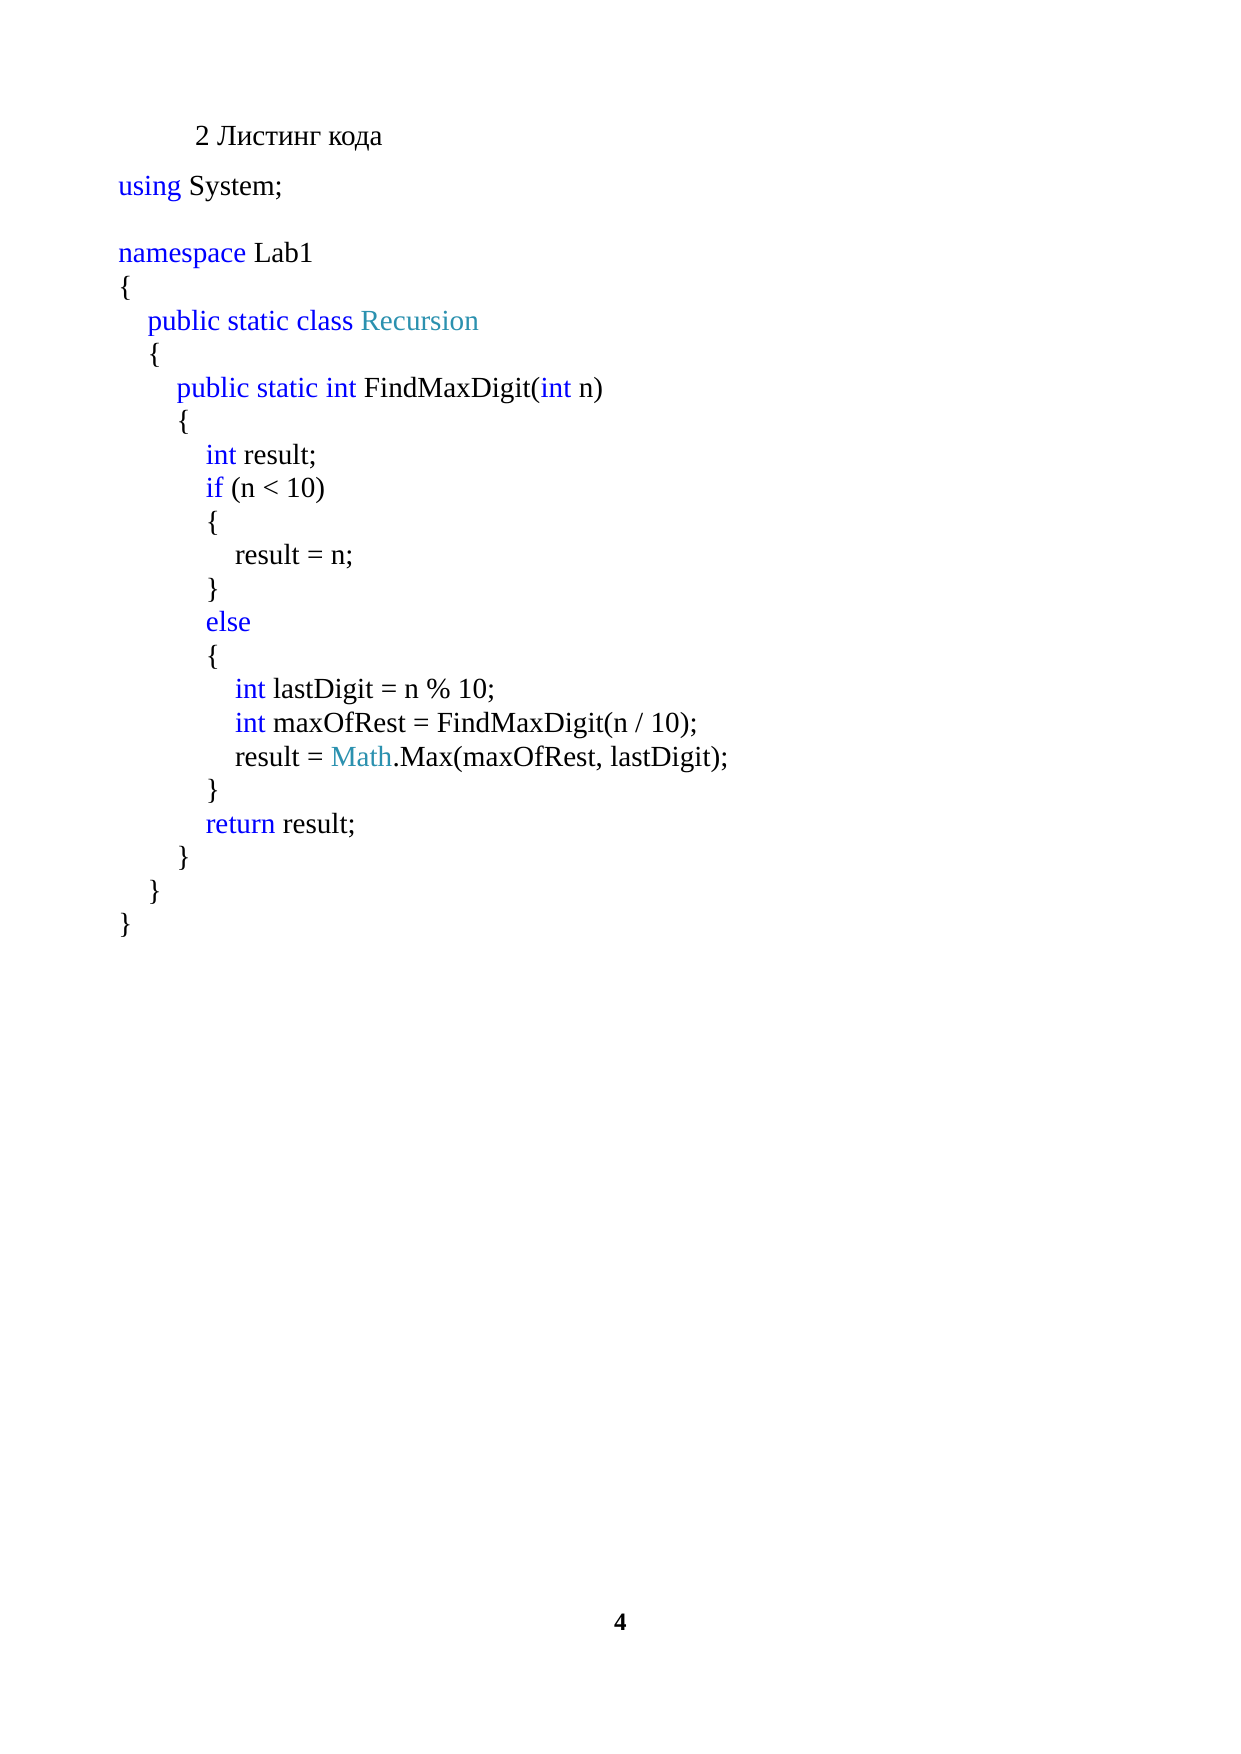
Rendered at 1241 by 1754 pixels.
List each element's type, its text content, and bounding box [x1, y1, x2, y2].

text } [118, 772, 1122, 806]
text { [118, 403, 1122, 437]
list Листинг кода [118, 118, 1122, 152]
text return result; [118, 806, 1122, 839]
text result = n; [118, 537, 1122, 571]
text int result; [118, 437, 1122, 470]
text } [118, 839, 1122, 873]
text } [118, 571, 1122, 604]
text namespace Lab1 [118, 236, 1122, 269]
text { [118, 269, 1122, 303]
text if (n < 10) [118, 470, 1122, 504]
text public static int FindMaxDigit(int n) [118, 370, 1122, 403]
text int lastDigit = n % 10; [118, 672, 1122, 705]
text result = Math.Max(maxOfRest, lastDigit); [118, 739, 1122, 772]
text } [118, 873, 1122, 906]
text { [118, 638, 1122, 672]
text int maxOfRest = FindMaxDigit(n / 10); [118, 705, 1122, 739]
text } [118, 906, 1122, 940]
text public static class Recursion [118, 303, 1122, 336]
text { [118, 336, 1122, 370]
text { [118, 504, 1122, 537]
text using System; [118, 168, 1122, 202]
text else [118, 604, 1122, 638]
